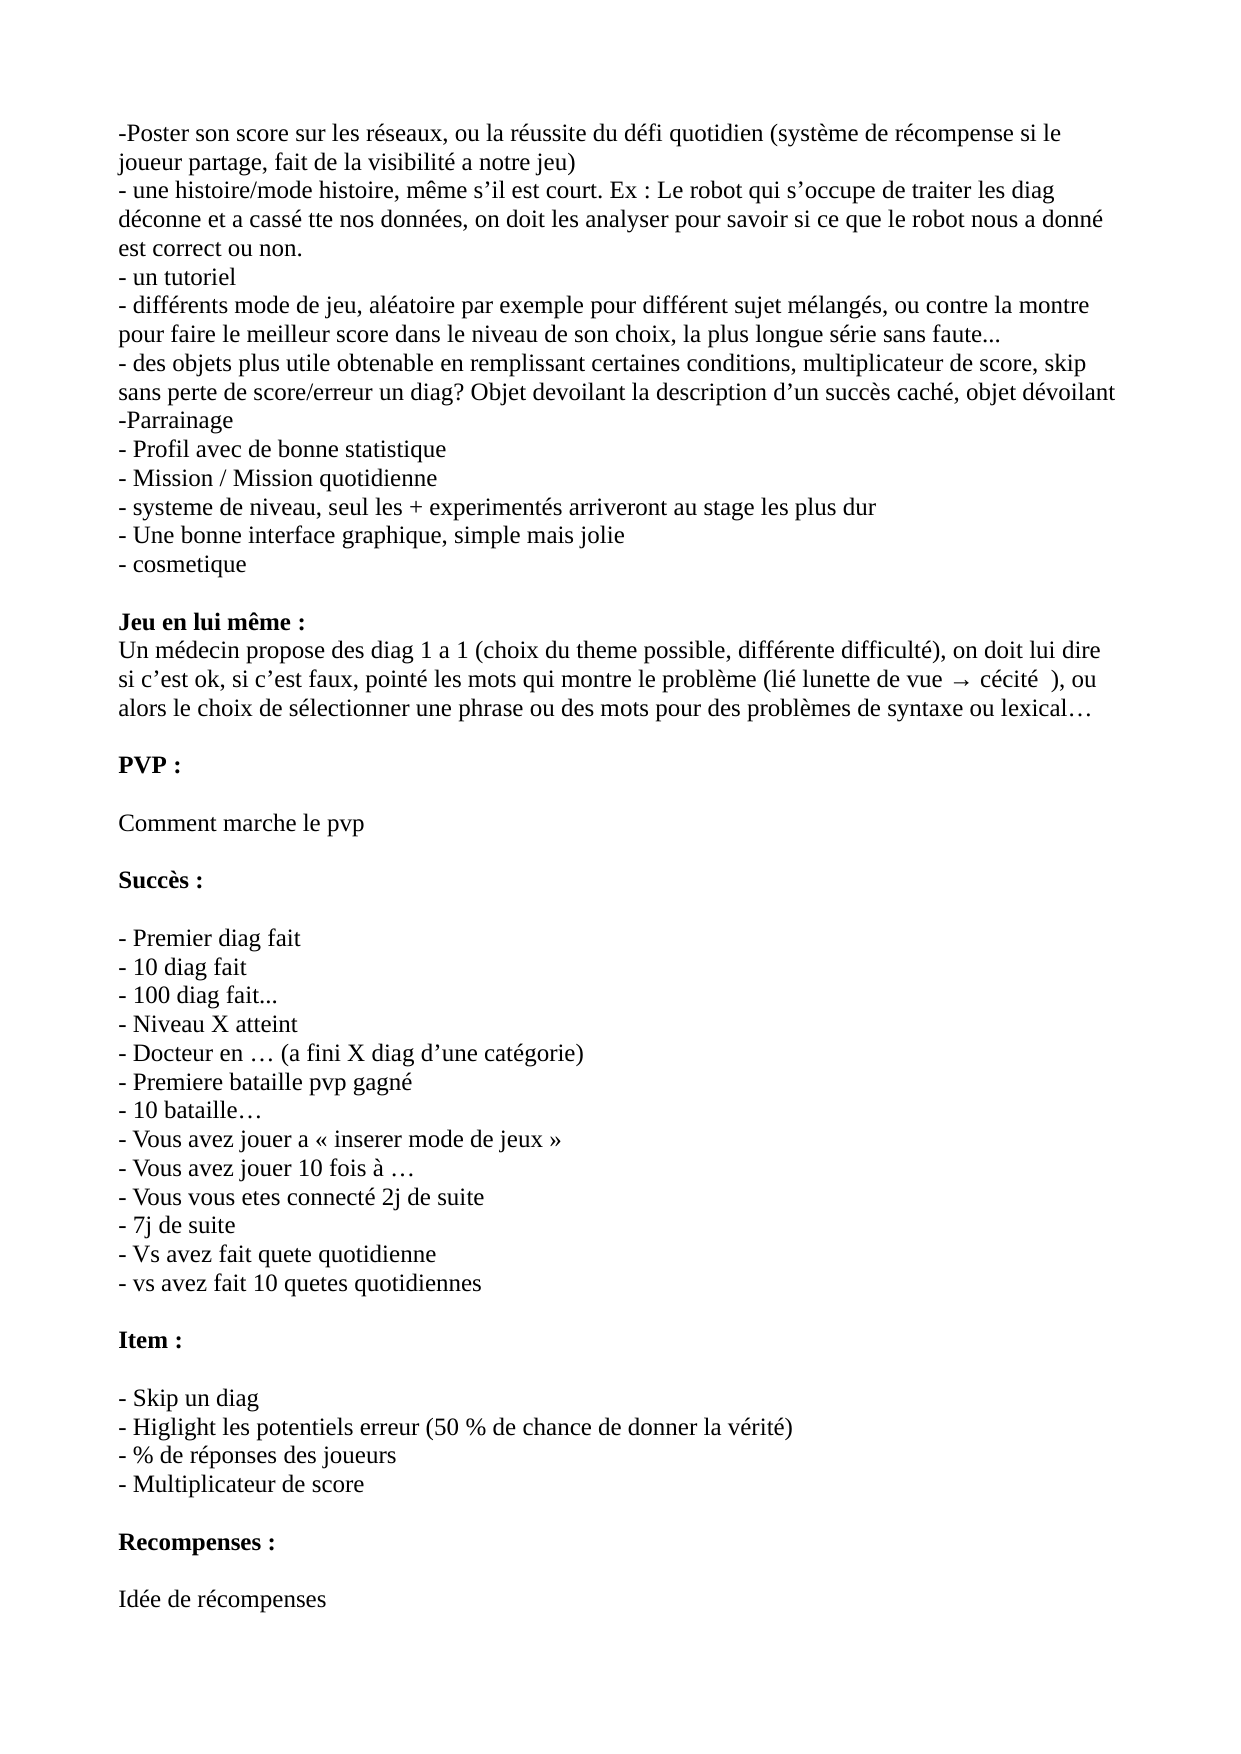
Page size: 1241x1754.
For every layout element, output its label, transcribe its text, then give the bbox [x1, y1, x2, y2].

text - Vous avez jouer a « inserer mode de jeux » [118, 1124, 1122, 1153]
text -Parrainage [118, 406, 1122, 434]
text Item : [118, 1326, 1122, 1354]
text - 10 bataille… [118, 1096, 1122, 1124]
text - différents mode de jeu, aléatoire par exemple pour différent sujet mélangés, ou contre la montre pour faire le meilleur score dans le niveau de son choix, la plus longue série sans faute... [118, 291, 1122, 348]
text - Premier diag fait [118, 923, 1122, 952]
text - % de réponses des joueurs [118, 1441, 1122, 1469]
text - 7j de suite [118, 1211, 1122, 1239]
text - Skip un diag [118, 1383, 1122, 1412]
text Idée de récompenses [118, 1584, 1122, 1613]
text - Higlight les potentiels erreur (50 % de chance de donner la vérité) [118, 1412, 1122, 1441]
text - Multiplicateur de score [118, 1469, 1122, 1498]
text - cosmetique [118, 549, 1122, 578]
text Un médecin propose des diag 1 a 1 (choix du theme possible, différente difficulté), on doit lui dire si c’est ok, si c’est faux, pointé les mots qui montre le problème (lié lunette de vue → cécité ), ou alors le choix de sélectionner une phrase ou des mots pour des problèmes de syntaxe ou lexical… [118, 636, 1122, 722]
text Comment marche le pvp [118, 808, 1122, 837]
text - Mission / Mission quotidienne [118, 463, 1122, 492]
text Jeu en lui même : [118, 607, 1122, 636]
text - vs avez fait 10 quetes quotidiennes [118, 1268, 1122, 1297]
text - systeme de niveau, seul les + experimentés arriveront au stage les plus dur [118, 492, 1122, 521]
text - une histoire/mode histoire, même s’il est court. Ex : Le robot qui s’occupe de traiter les diag déconne et a cassé tte nos données, on doit les analyser pour savoir si ce que le robot nous a donné est correct ou non. [118, 176, 1122, 262]
text - Une bonne interface graphique, simple mais jolie [118, 521, 1122, 549]
text PVP : [118, 751, 1122, 779]
text - Niveau X atteint [118, 1009, 1122, 1038]
text - Docteur en … (a fini X diag d’une catégorie) [118, 1038, 1122, 1067]
text -Poster son score sur les réseaux, ou la réussite du défi quotidien (système de récompense si le joueur partage, fait de la visibilité a notre jeu) [118, 118, 1122, 176]
text - Premiere bataille pvp gagné [118, 1067, 1122, 1096]
text Recompenses : [118, 1527, 1122, 1556]
text - des objets plus utile obtenable en remplissant certaines conditions, multiplicateur de score, skip sans perte de score/erreur un diag? Objet devoilant la description d’un succès caché, objet dévoilant [118, 348, 1122, 406]
text - un tutoriel [118, 262, 1122, 291]
text - Vs avez fait quete quotidienne [118, 1239, 1122, 1268]
text - 10 diag fait [118, 952, 1122, 981]
text - Vous avez jouer 10 fois à … [118, 1153, 1122, 1182]
text - 100 diag fait... [118, 981, 1122, 1009]
text Succès : [118, 866, 1122, 894]
text - Vous vous etes connecté 2j de suite [118, 1182, 1122, 1211]
text - Profil avec de bonne statistique [118, 434, 1122, 463]
